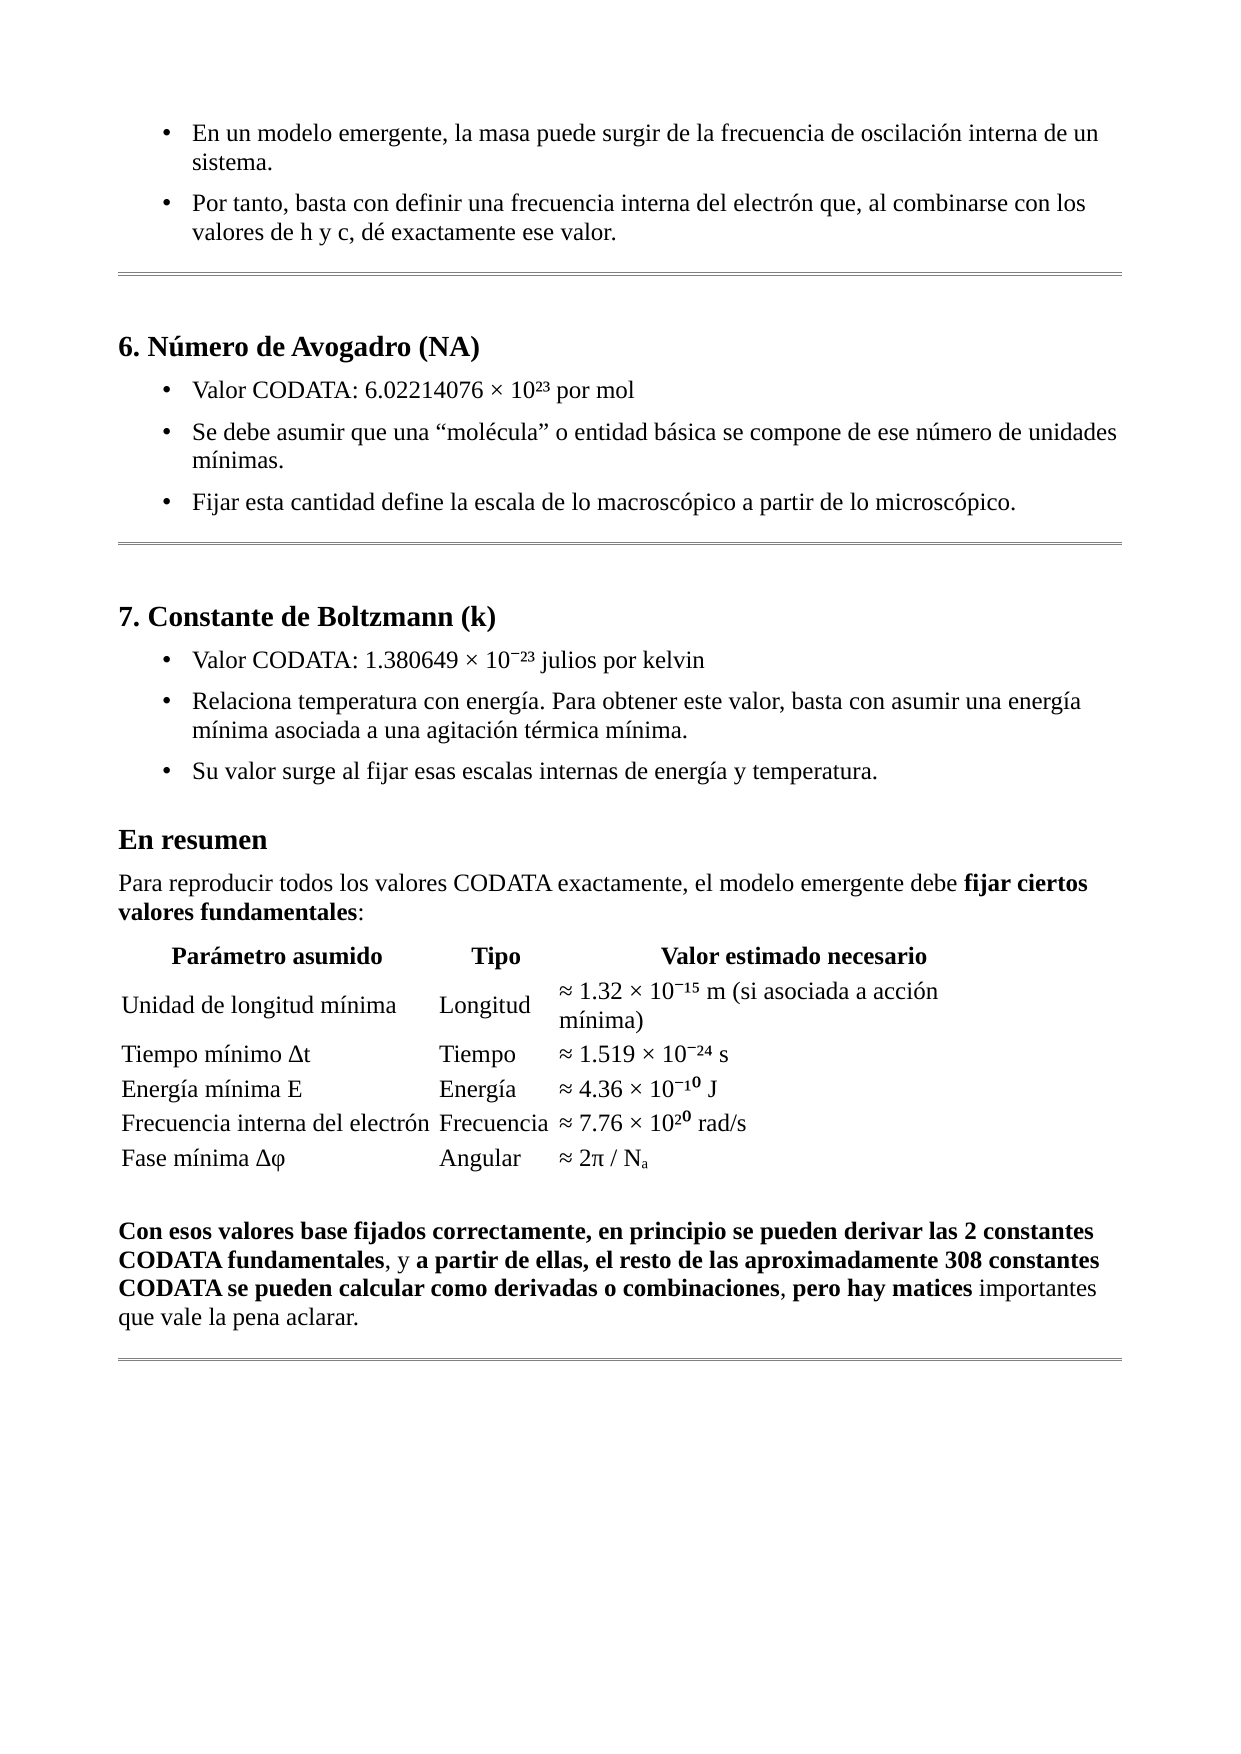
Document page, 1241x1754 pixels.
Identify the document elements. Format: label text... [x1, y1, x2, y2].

table_cell ≈ 7.76 × 10²⁰ rad/s [556, 1106, 1032, 1140]
table_cell Longitud [436, 973, 556, 1036]
table_cell Fase mínima ∆φ [118, 1140, 436, 1175]
table_cell Frecuencia [436, 1106, 556, 1140]
list Su valor surge al fijar esas escalas internas de energía y temperatura. [162, 756, 1122, 785]
subtitle En resumen [118, 822, 1122, 856]
text Para reproducir todos los valores CODATA exactamente, el modelo emergente debe fijar ciertos valores fundamentales: [118, 868, 1122, 926]
subtitle 6. Número de Avogadro (NA) [118, 329, 1122, 363]
list Se debe asumir que una “molécula” o entidad básica se compone de ese número de unidades mínimas. [162, 417, 1122, 474]
list Valor CODATA: 6.02214076 × 10²³ por mol [162, 375, 1122, 404]
table_cell ≈ 1.519 × 10⁻²⁴ s [556, 1036, 1032, 1071]
list Fijar esta cantidad define la escala de lo macroscópico a partir de lo microscópico. [162, 487, 1122, 515]
table_cell Energía [436, 1071, 556, 1106]
list En un modelo emergente, la masa puede surgir de la frecuencia de oscilación interna de un sistema. [162, 118, 1122, 176]
table_cell ≈ 2π / Nₐ [556, 1140, 1032, 1175]
table_header Tipo [436, 939, 556, 973]
list Por tanto, basta con definir una frecuencia interna del electrón que, al combinarse con los valores de h y c, dé exactamente ese valor. [162, 188, 1122, 246]
subtitle 7. Constante de Boltzmann (k) [118, 599, 1122, 632]
table_cell Energía mínima E [118, 1071, 436, 1106]
table_header Valor estimado necesario [556, 939, 1032, 973]
table_cell ≈ 4.36 × 10⁻¹⁰ J [556, 1071, 1032, 1106]
table_cell Tiempo mínimo ∆t [118, 1036, 436, 1071]
table_cell Frecuencia interna del electrón [118, 1106, 436, 1140]
list Relaciona temperatura con energía. Para obtener este valor, basta con asumir una energía mínima asociada a una agitación térmica mínima. [162, 686, 1122, 744]
table_cell ≈ 1.32 × 10⁻¹⁵ m (si asociada a acción mínima) [556, 973, 1032, 1036]
text Con esos valores base fijados correctamente, en principio se pueden derivar las 2 constantes CODATA fundamentales, y a partir de ellas, el resto de las aproximadamente 308 constantes CODATA se pueden calcular como derivadas o combinaciones, pero hay matices importantes que vale la pena aclarar. [118, 1216, 1122, 1331]
list Valor CODATA: 1.380649 × 10⁻²³ julios por kelvin [162, 645, 1122, 674]
table_cell Unidad de longitud mínima [118, 973, 436, 1036]
table_header Parámetro asumido [118, 939, 436, 973]
table_cell Tiempo [436, 1036, 556, 1071]
table_cell Angular [436, 1140, 556, 1175]
